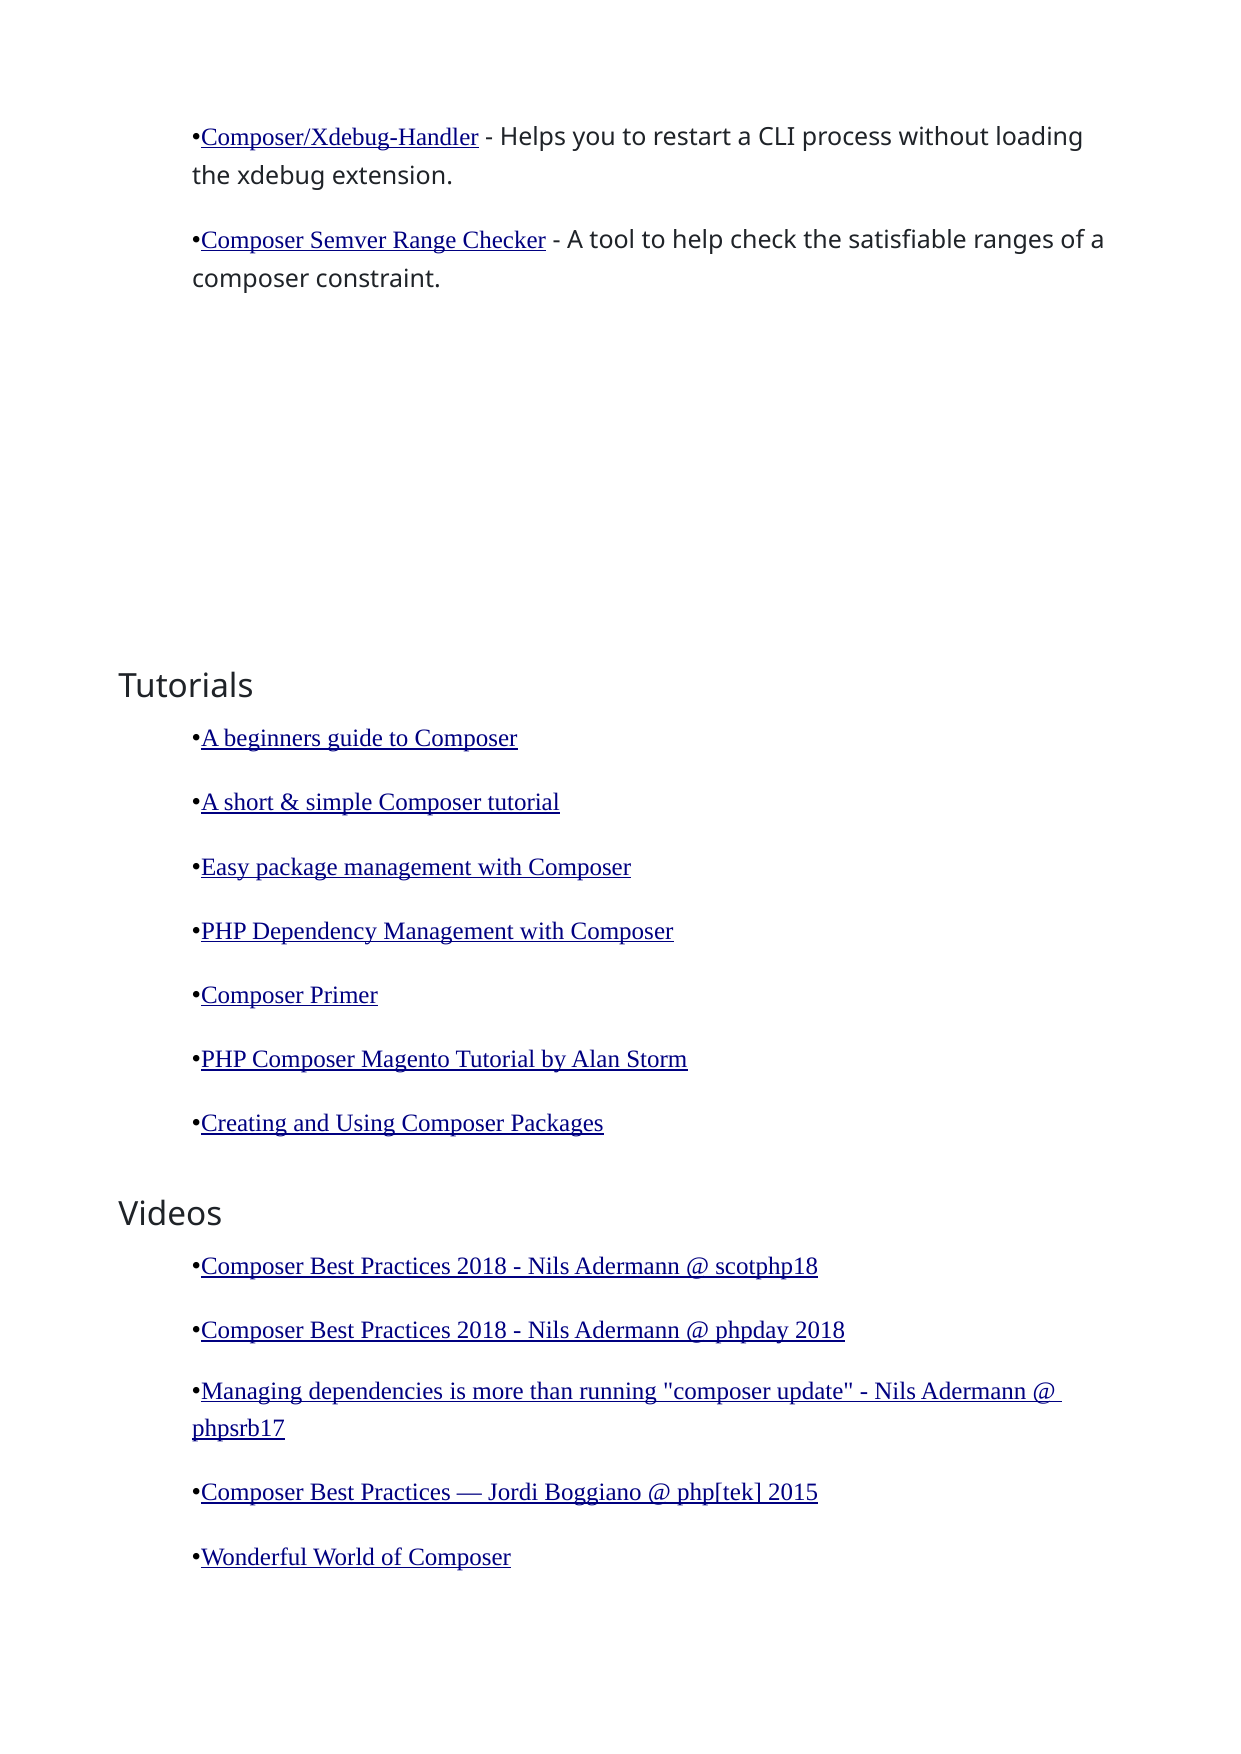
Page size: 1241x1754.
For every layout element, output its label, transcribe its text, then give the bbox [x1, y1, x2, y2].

list Composer Best Practices 2018 - Nils Adermann @ phpday 2018 [118, 1312, 1122, 1346]
list PHP Dependency Management with Composer [118, 912, 1122, 946]
subtitle Tutorials [118, 662, 1122, 707]
list PHP Composer Magento Tutorial by Alan Storm [118, 1041, 1122, 1075]
list A short & simple Composer tutorial [118, 784, 1122, 818]
list Managing dependencies is more than running "composer update" - Nils Adermann @ phpsrb17 [118, 1376, 1122, 1444]
list A beginners guide to Composer [118, 720, 1122, 754]
list Composer Best Practices — Jordi Boggiano @ php[tek] 2015 [118, 1474, 1122, 1508]
subtitle Videos [118, 1190, 1122, 1235]
list Easy package management with Composer [118, 848, 1122, 882]
list Composer/Xdebug-Handler - Helps you to restart a CLI process without loading the xdebug extension. [118, 118, 1122, 191]
list Wonderful World of Composer [118, 1538, 1122, 1572]
list Composer Best Practices 2018 - Nils Adermann @ scotphp18 [118, 1248, 1122, 1282]
list Composer Semver Range Checker - A tool to help check the satisfiable ranges of a composer constraint. [118, 221, 1122, 295]
list Creating and Using Composer Packages [118, 1105, 1122, 1139]
list Composer Primer [118, 976, 1122, 1011]
